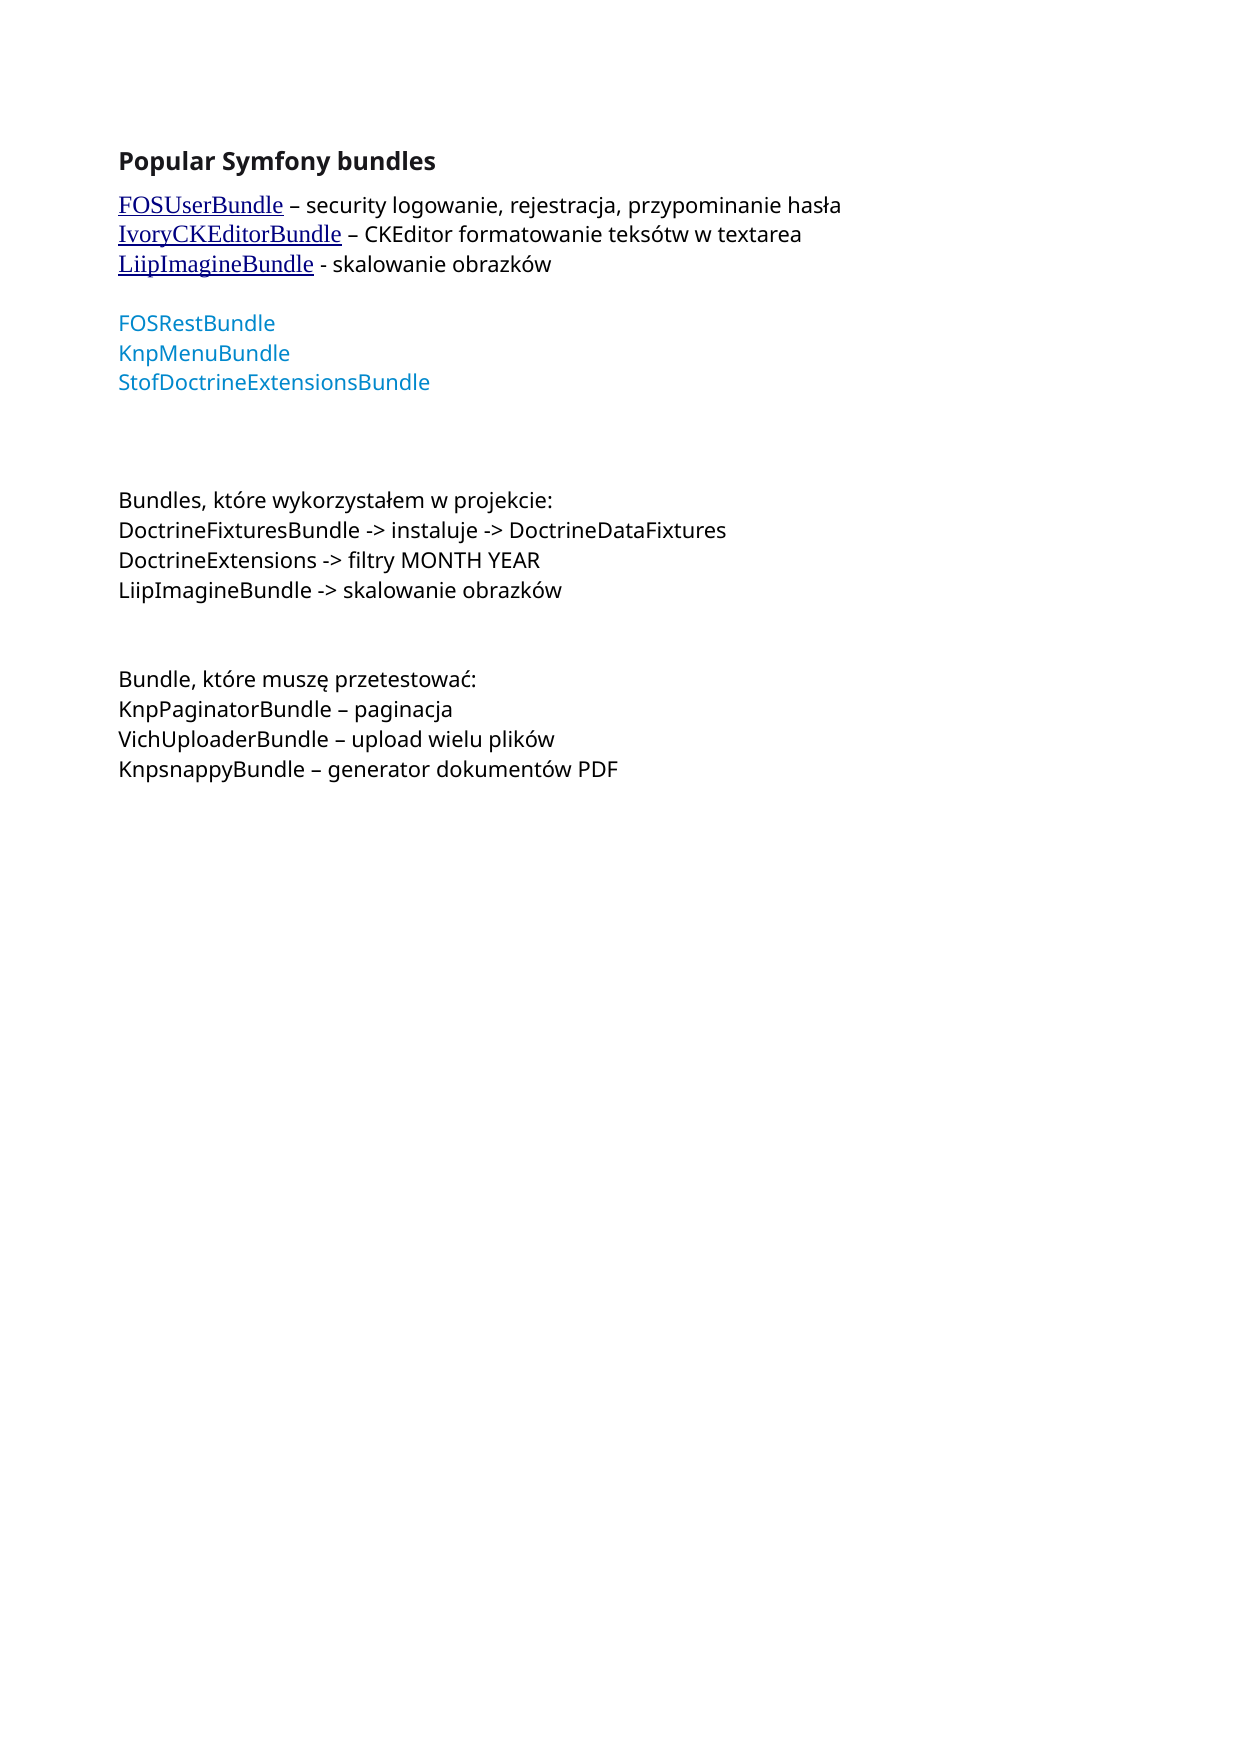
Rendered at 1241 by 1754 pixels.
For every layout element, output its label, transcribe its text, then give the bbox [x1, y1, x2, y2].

text KnpPaginatorBundle – paginacja [118, 694, 1122, 724]
text FOSRestBundle [118, 308, 1122, 338]
text VichUploaderBundle – upload wielu plików [118, 724, 1122, 754]
text IvoryCKEditorBundle – CKEditor formatowanie teksótw w textarea [118, 219, 1122, 249]
text StofDoctrineExtensionsBundle [118, 367, 1122, 397]
text DoctrineExtensions -> filtry MONTH YEAR [118, 545, 1122, 575]
text FOSUserBundle – security logowanie, rejestracja, przypominanie hasła [118, 190, 1122, 219]
text LiipImagineBundle -> skalowanie obrazków [118, 575, 1122, 605]
text Bundle, które muszę przetestować: [118, 664, 1122, 694]
text LiipImagineBundle - skalowanie obrazków [118, 249, 1122, 279]
subtitle Popular Symfony bundles [118, 143, 1122, 177]
text DoctrineFixturesBundle -> instaluje -> DoctrineDataFixtures [118, 515, 1122, 545]
text KnpMenuBundle [118, 338, 1122, 367]
text KnpsnappyBundle – generator dokumentów PDF [118, 754, 1122, 783]
text Bundles, które wykorzystałem w projekcie: [118, 486, 1122, 515]
